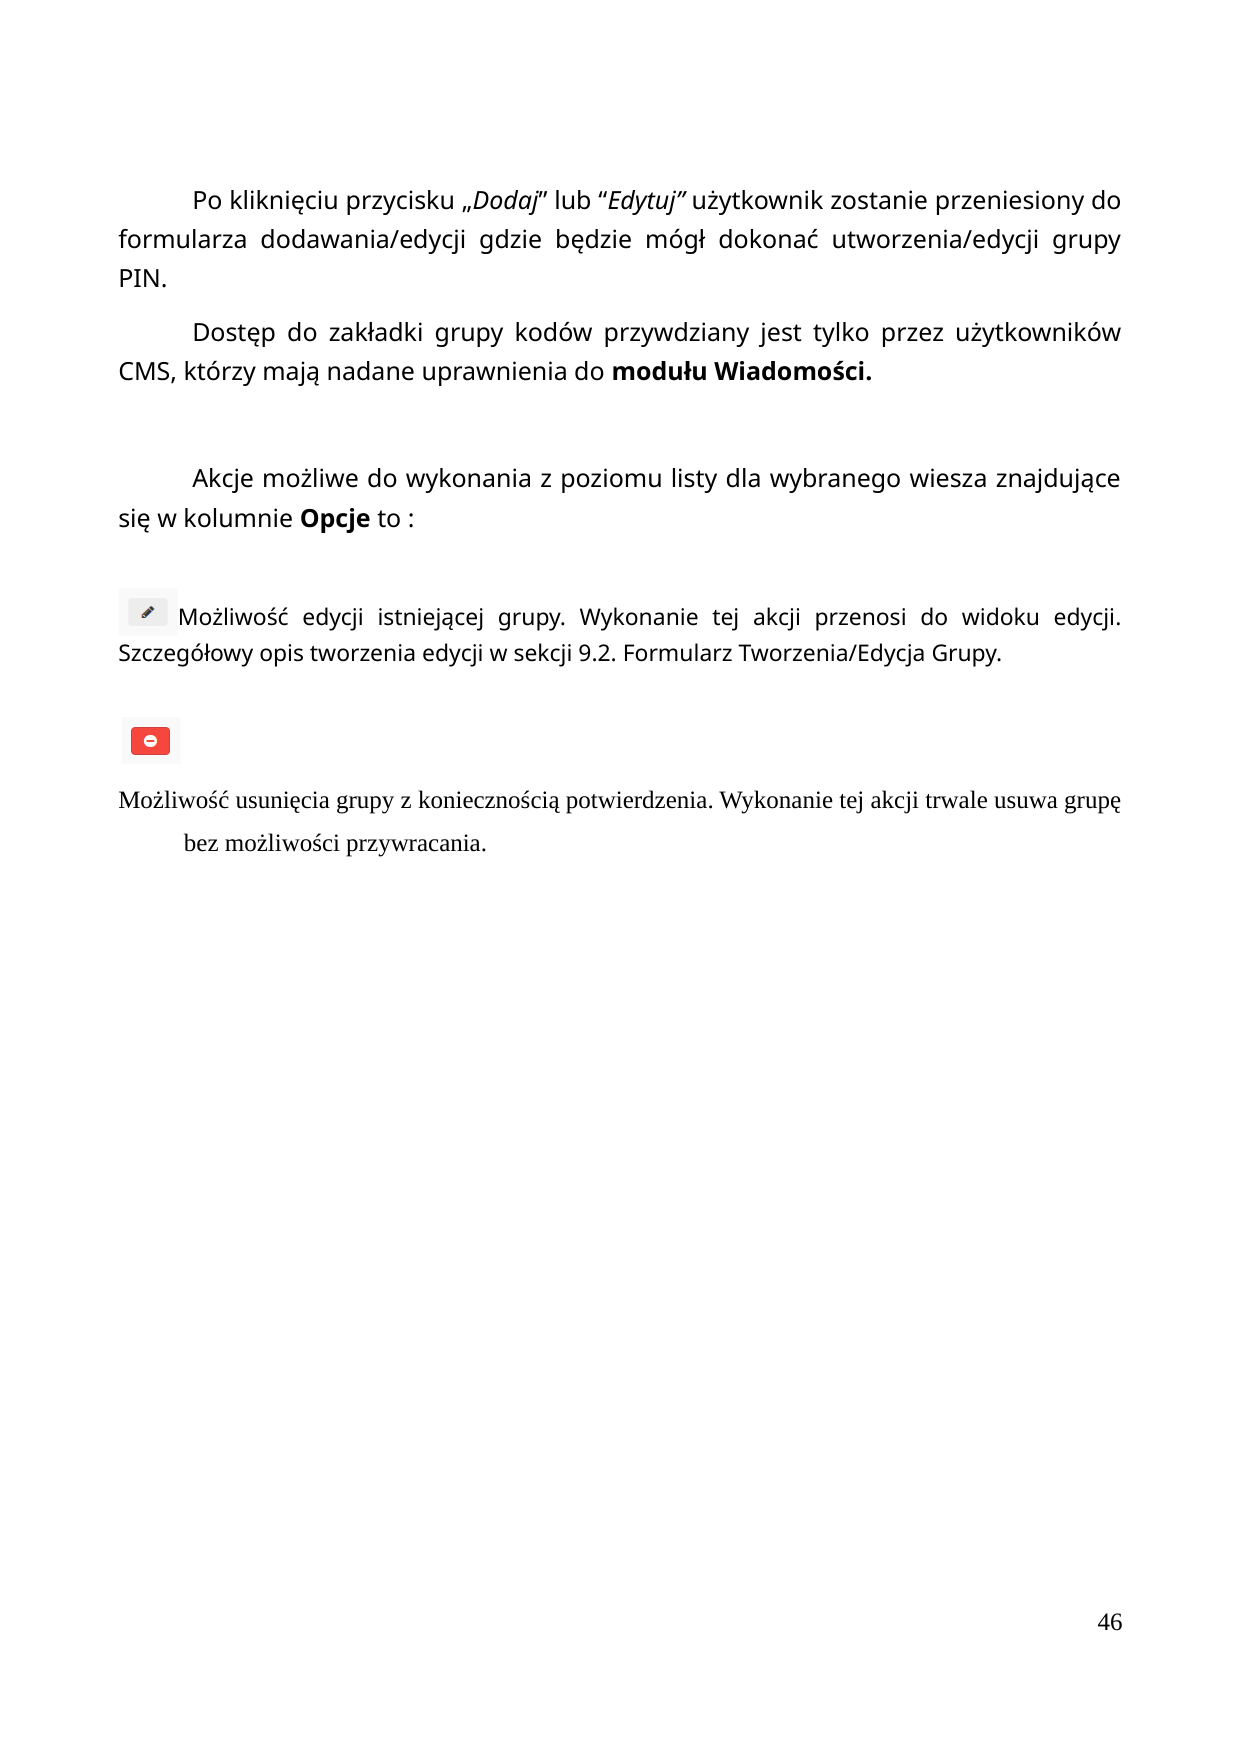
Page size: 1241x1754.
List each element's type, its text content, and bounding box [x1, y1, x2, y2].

text Dostęp do zakładki grupy kodów przywdziany jest tylko przez użytkowników CMS, którzy mają nadane uprawnienia do modułu Wiadomości. [118, 314, 1122, 388]
text Akcje możliwe do wykonania z poziomu listy dla wybranego wiesza znajdujące się w kolumnie Opcje to : [118, 461, 1122, 534]
picture [121, 717, 181, 764]
text Możliwość edycji istniejącej grupy. Wykonanie tej akcji przenosi do widoku edycji. Szczegółowy opis tworzenia edycji w sekcji 9.2. Formularz Tworzenia/Edycja Grupy. [118, 601, 1122, 668]
picture [118, 588, 178, 636]
text Po kliknięciu przycisku „Dodaj” lub “Edytuj” użytkownik zostanie przeniesiony do formularza dodawania/edycji gdzie będzie mógł dokonać utworzenia/edycji grupy PIN. [118, 182, 1122, 295]
text Możliwość usunięcia grupy z koniecznością potwierdzenia. Wykonanie tej akcji trwale usuwa grupę bez możliwości przywracania. [118, 785, 1122, 857]
